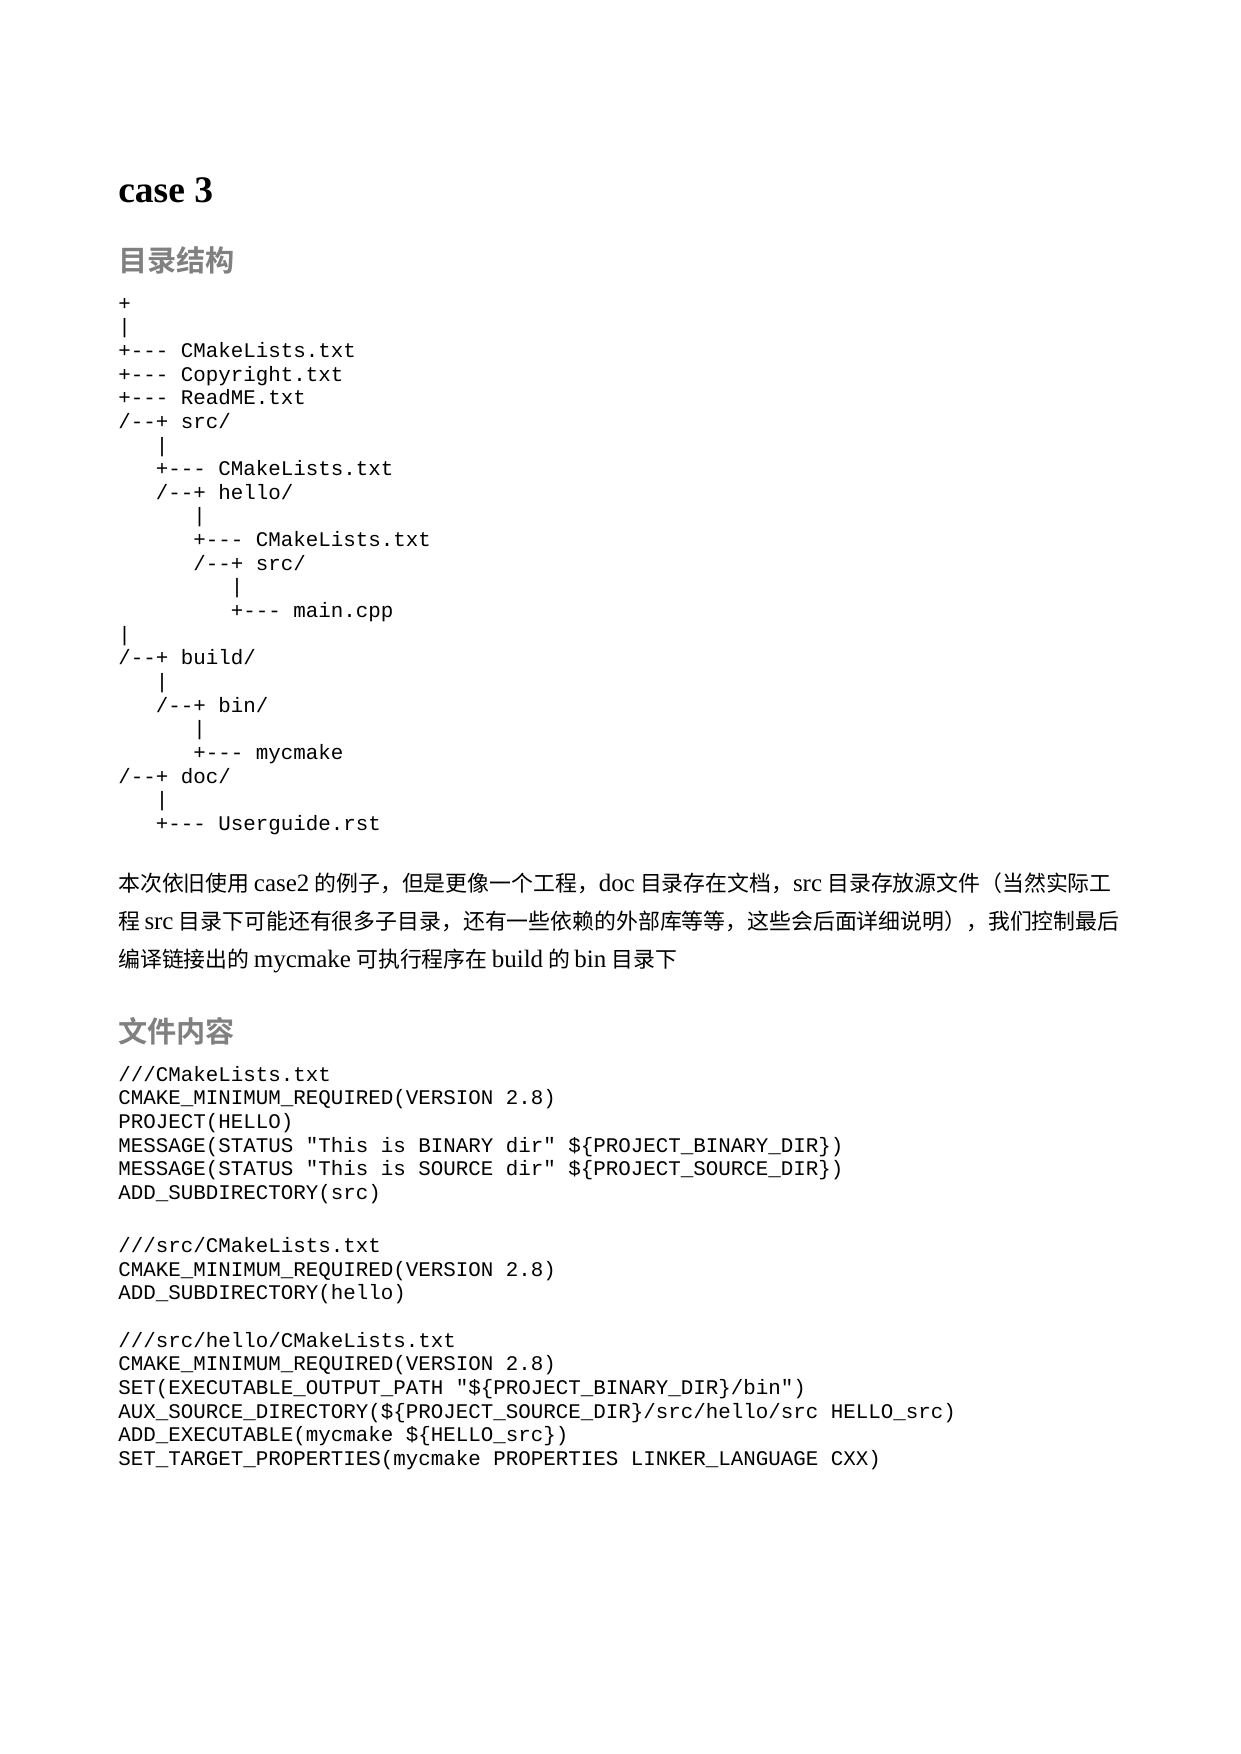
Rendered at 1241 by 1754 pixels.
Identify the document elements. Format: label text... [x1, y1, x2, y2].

subtitle 文件内容 [118, 1009, 1122, 1051]
text MESSAGE(STATUS "This is SOURCE dir" ${PROJECT_SOURCE_DIR}) [118, 1158, 1122, 1182]
text /--+ hello/ [118, 482, 1122, 506]
text +--- main.cpp [118, 600, 1122, 624]
text | [118, 624, 1122, 647]
text CMAKE_MINIMUM_REQUIRED(VERSION 2.8) [118, 1087, 1122, 1111]
text +--- Userguide.rst [118, 813, 1122, 837]
text | [118, 671, 1122, 695]
text ADD_SUBDIRECTORY(src) [118, 1182, 1122, 1206]
text | [118, 718, 1122, 742]
text +--- CMakeLists.txt [118, 529, 1122, 553]
text /--+ src/ [118, 553, 1122, 576]
text ADD_SUBDIRECTORY(hello) [118, 1282, 1122, 1306]
text +--- ReadME.txt [118, 387, 1122, 411]
subtitle case 3 [118, 168, 1122, 211]
text +--- Copyright.txt [118, 364, 1122, 387]
text CMAKE_MINIMUM_REQUIRED(VERSION 2.8) [118, 1353, 1122, 1377]
text /--+ doc/ [118, 766, 1122, 789]
text | [118, 789, 1122, 813]
text SET(EXECUTABLE_OUTPUT_PATH "${PROJECT_BINARY_DIR}/bin") [118, 1377, 1122, 1401]
subtitle 目录结构 [118, 238, 1122, 280]
text /--+ build/ [118, 647, 1122, 671]
text AUX_SOURCE_DIRECTORY(${PROJECT_SOURCE_DIR}/src/hello/src HELLO_src) [118, 1401, 1122, 1424]
text | [118, 576, 1122, 600]
text ///src/hello/CMakeLists.txt [118, 1330, 1122, 1353]
text | [118, 316, 1122, 340]
text +--- CMakeLists.txt [118, 340, 1122, 364]
text ///src/CMakeLists.txt [118, 1235, 1122, 1259]
text + [118, 293, 1122, 316]
text +--- mycmake [118, 742, 1122, 766]
text | [118, 434, 1122, 458]
text ADD_EXECUTABLE(mycmake ${HELLO_src}) [118, 1424, 1122, 1448]
text 本次依旧使用case2的例子，但是更像一个工程，doc目录存在文档，src目录存放源文件（当然实际工程src目录下可能还有很多子目录，还有一些依赖的外部库等等，这些会后面详细说明），我们控制最后编译链接出的mycmake可执行程序在build的bin目录下 [118, 866, 1122, 973]
text CMAKE_MINIMUM_REQUIRED(VERSION 2.8) [118, 1259, 1122, 1282]
text SET_TARGET_PROPERTIES(mycmake PROPERTIES LINKER_LANGUAGE CXX) [118, 1448, 1122, 1472]
text PROJECT(HELLO) [118, 1111, 1122, 1135]
text | [118, 506, 1122, 529]
text +--- CMakeLists.txt [118, 458, 1122, 482]
text MESSAGE(STATUS "This is BINARY dir" ${PROJECT_BINARY_DIR}) [118, 1135, 1122, 1158]
text /--+ src/ [118, 411, 1122, 434]
text /--+ bin/ [118, 695, 1122, 718]
text ///CMakeLists.txt [118, 1064, 1122, 1087]
